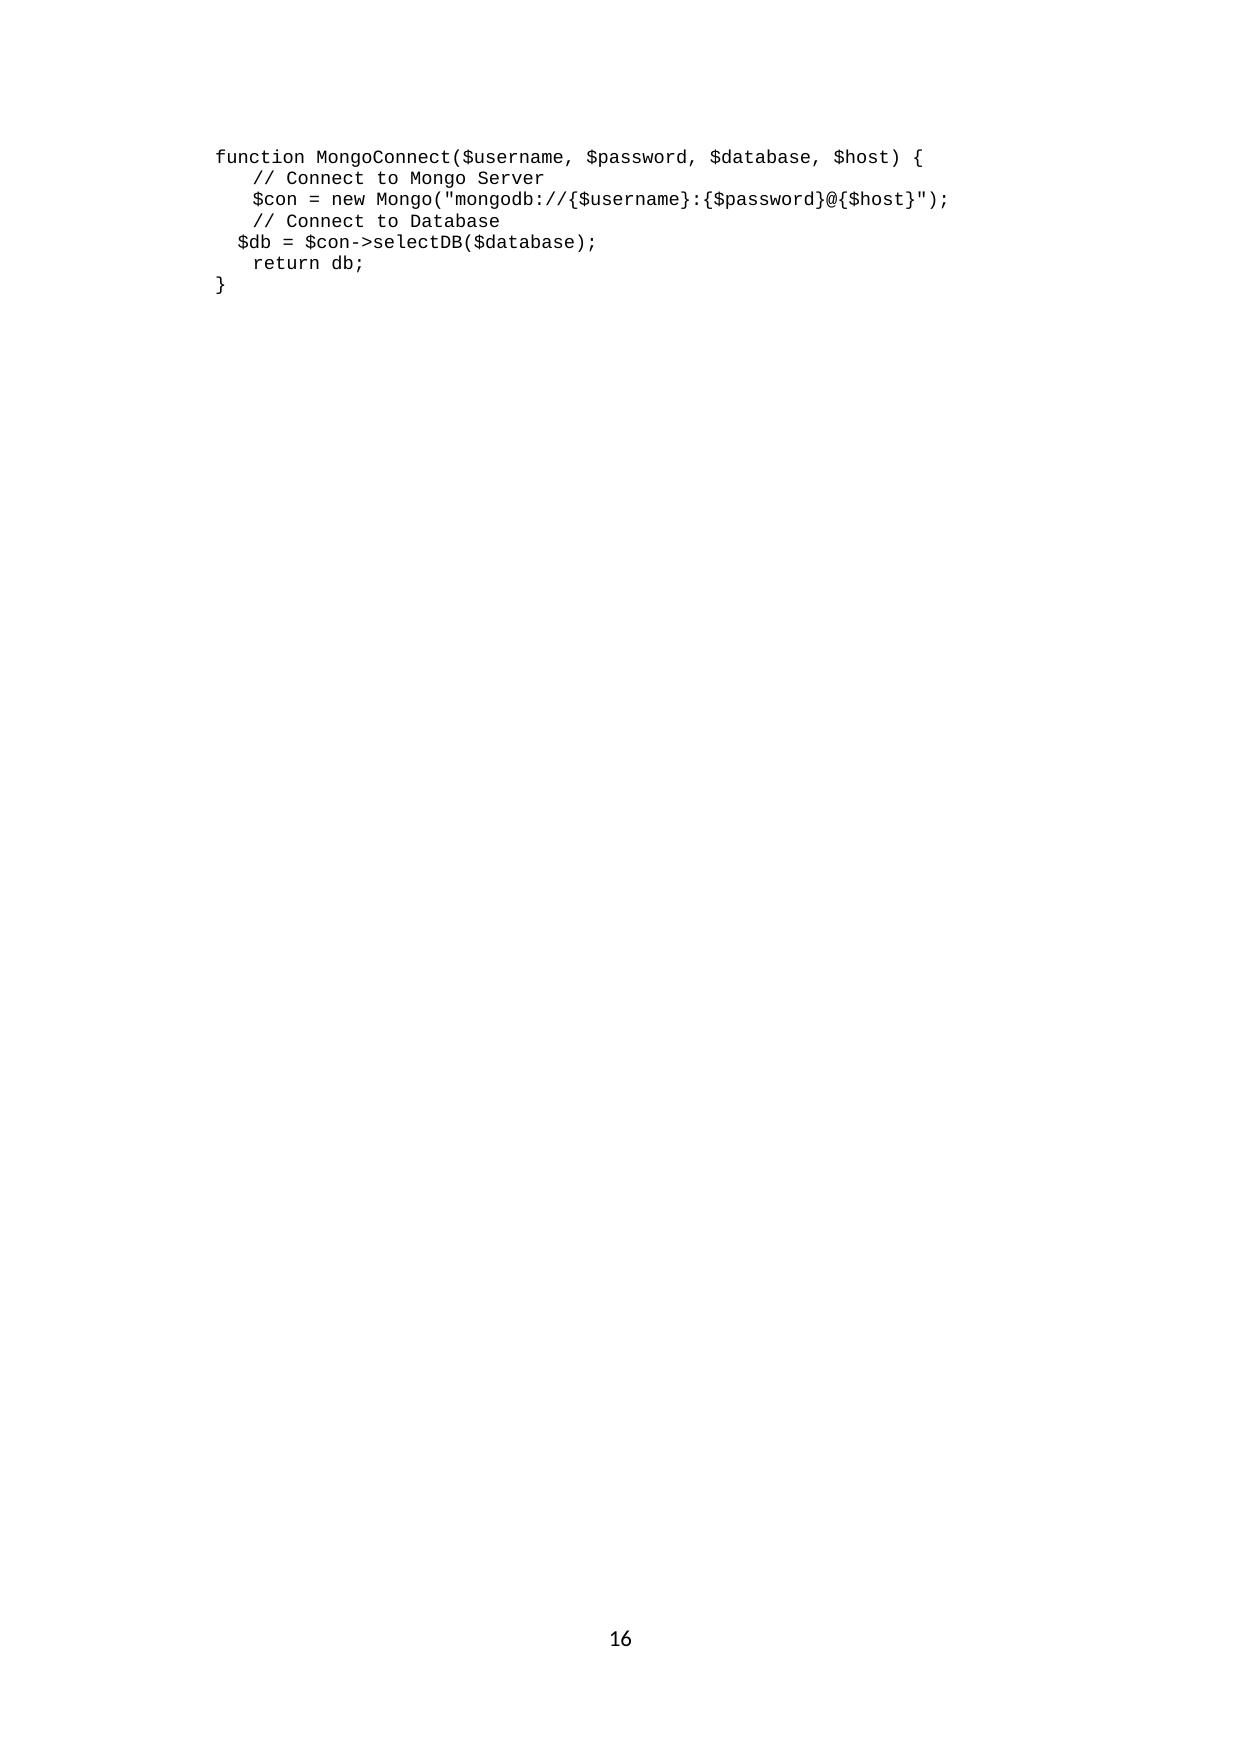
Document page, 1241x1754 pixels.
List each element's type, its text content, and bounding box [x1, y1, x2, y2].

text return db; [215, 254, 1063, 275]
text $db = $con->selectDB($database); [215, 233, 1063, 254]
text function MongoConnect($username, $password, $database, $host) { [215, 148, 1063, 169]
text } [215, 275, 1063, 296]
text // Connect to Database [215, 211, 1063, 233]
text // Connect to Mongo Server [215, 169, 1063, 190]
text $con = new Mongo("mongodb://{$username}:{$password}@{$host}"); [215, 190, 1063, 211]
